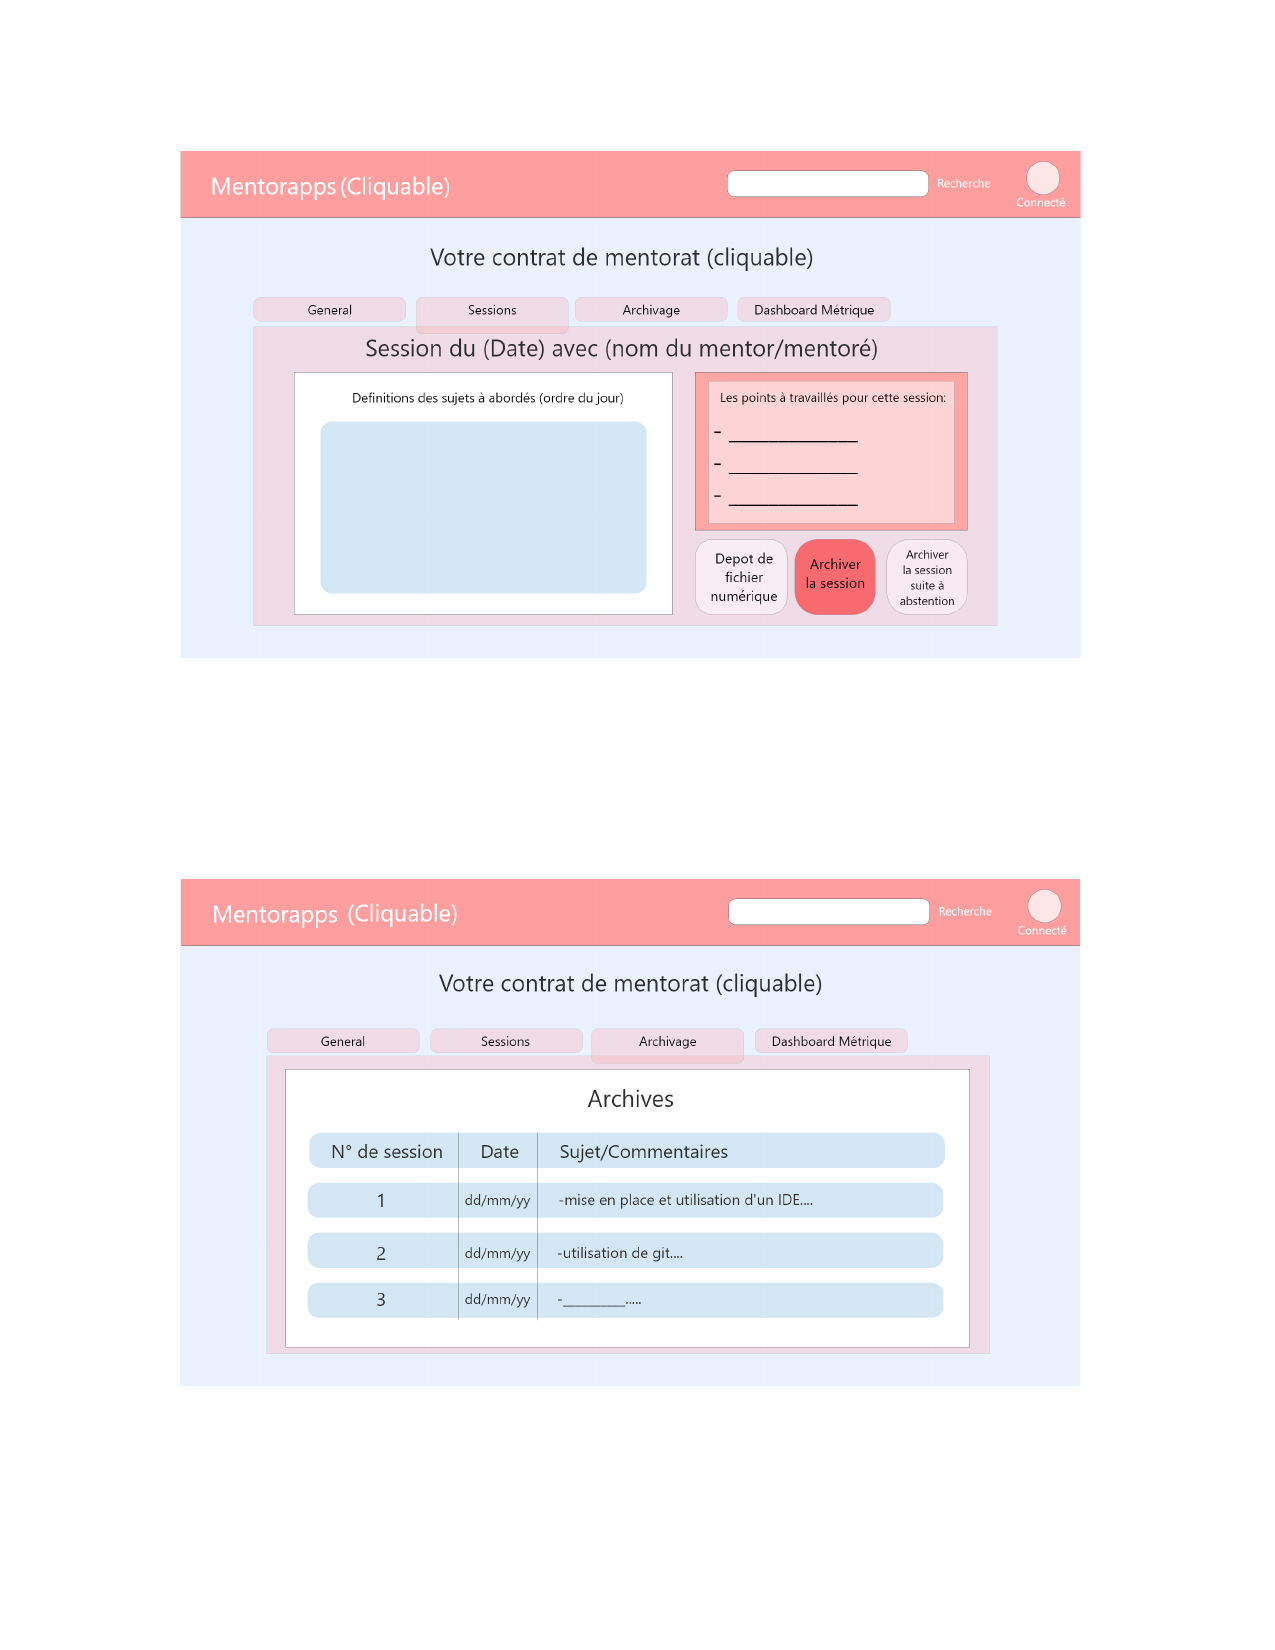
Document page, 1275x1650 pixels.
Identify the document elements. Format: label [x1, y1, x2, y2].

picture [180, 879, 1080, 1386]
picture [180, 151, 1081, 658]
